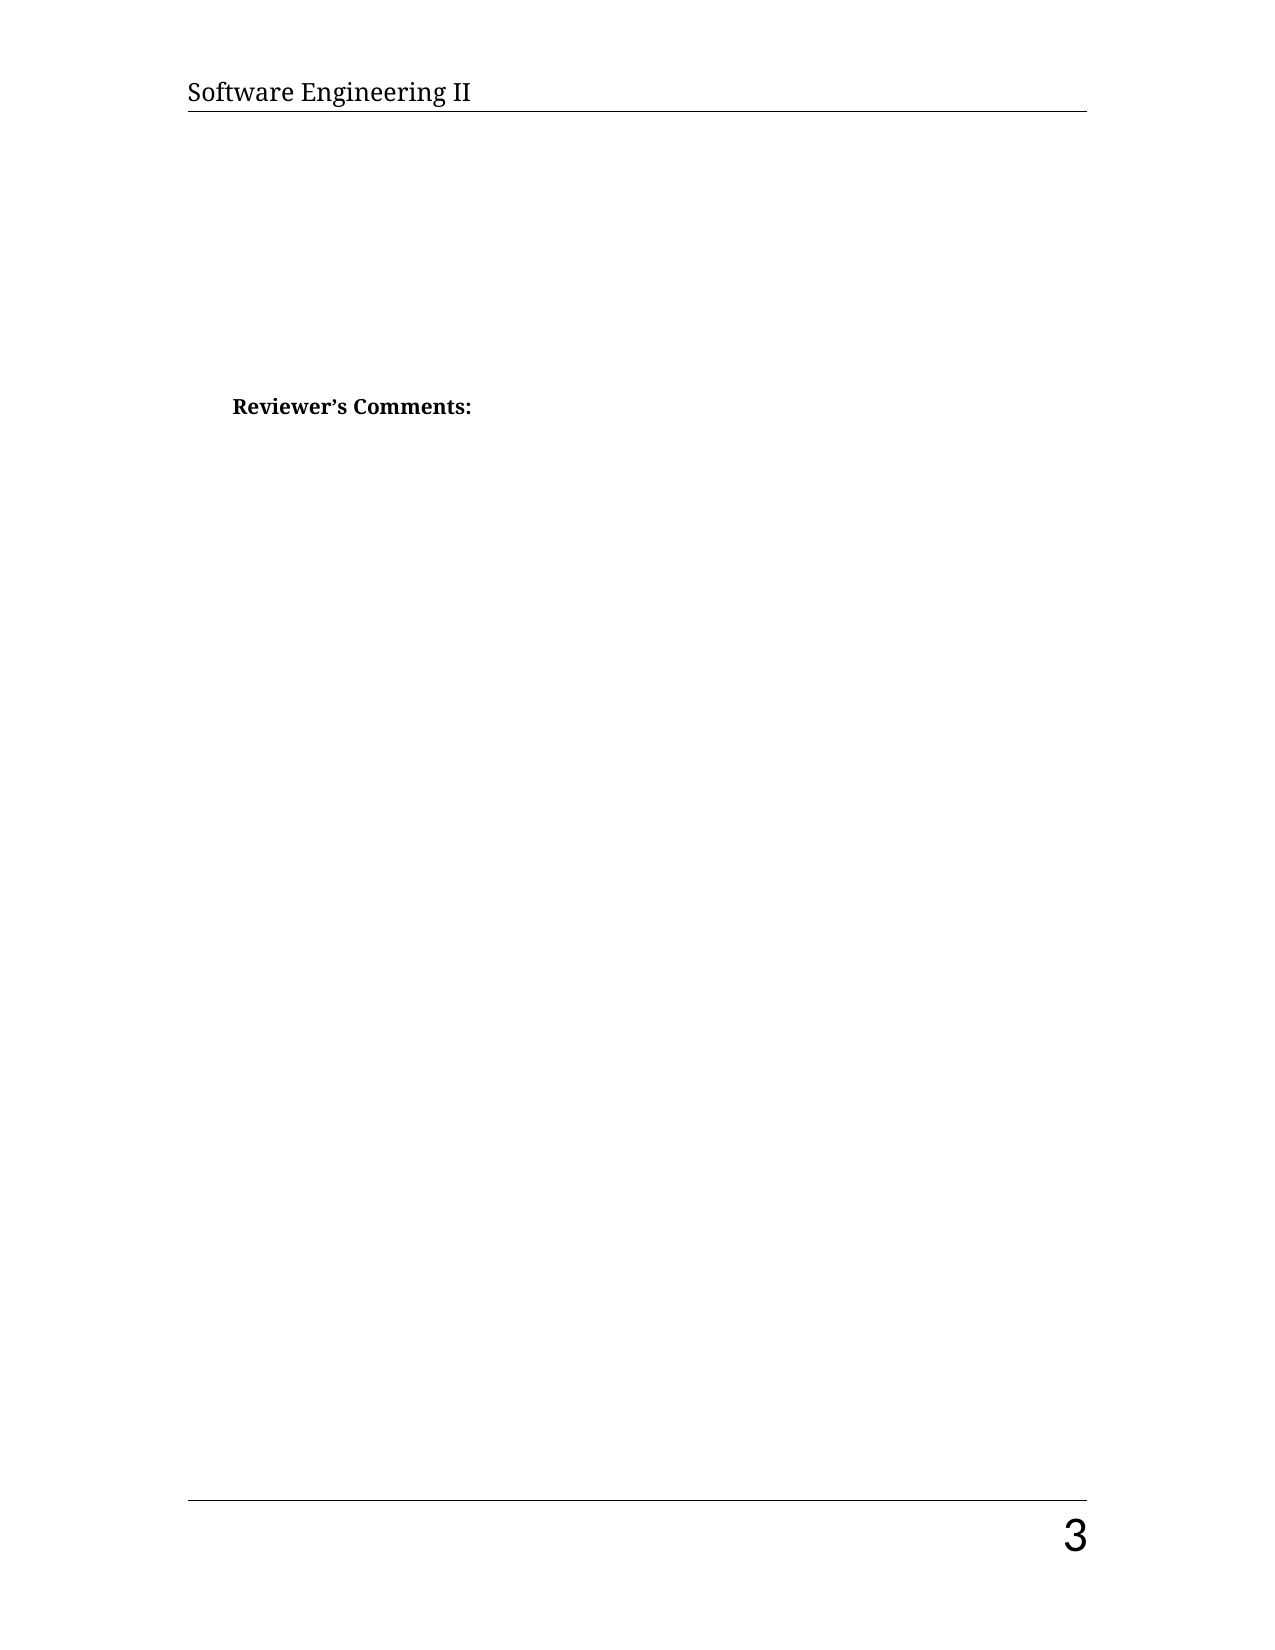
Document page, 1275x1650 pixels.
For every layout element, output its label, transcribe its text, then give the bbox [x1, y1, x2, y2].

subtitle Reviewer’s Comments: [187, 383, 1087, 460]
